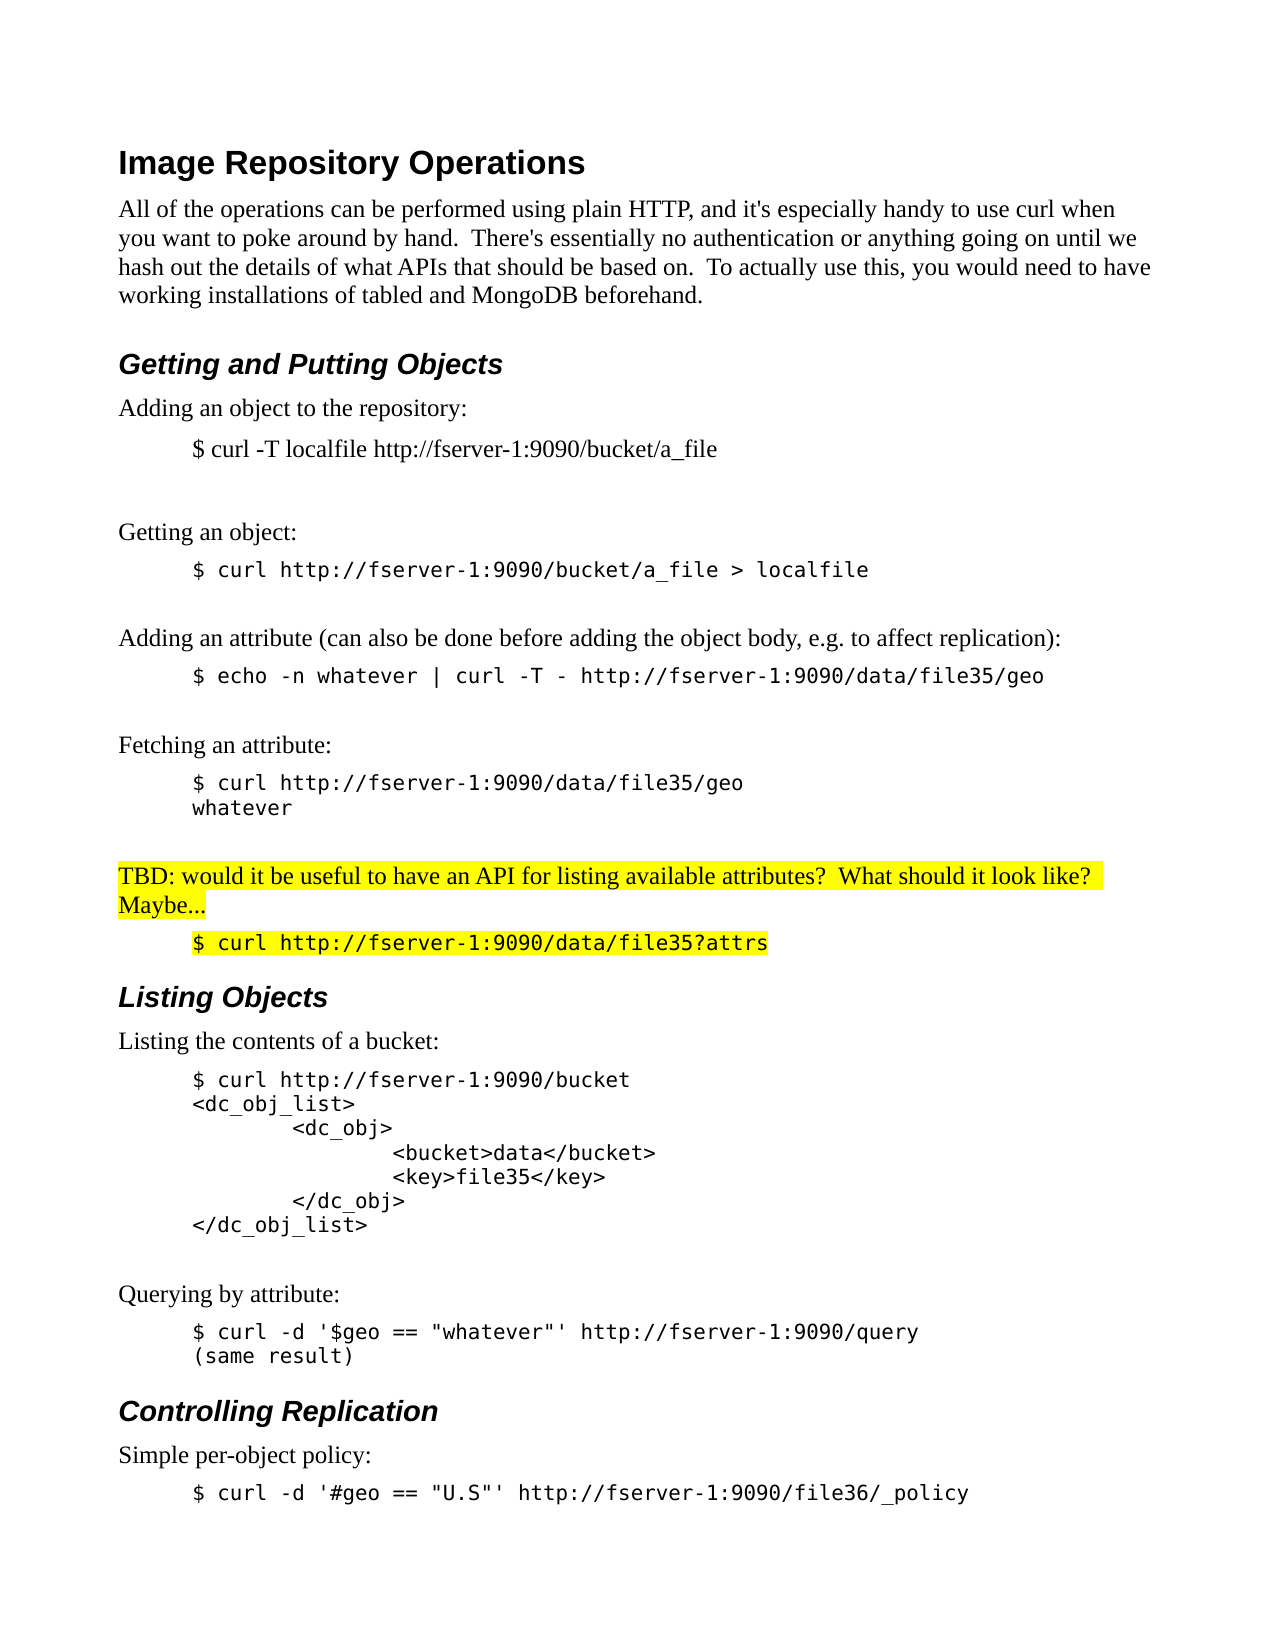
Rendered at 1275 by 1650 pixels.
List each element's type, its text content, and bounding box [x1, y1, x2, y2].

text <dc_obj> [192, 1116, 1157, 1141]
subtitle Controlling Replication [118, 1394, 1157, 1427]
text Simple per-object policy: [118, 1440, 1157, 1468]
text Adding an attribute (can also be done before adding the object body, e.g. to affect replication): [118, 623, 1157, 652]
text <bucket>data</bucket> [192, 1141, 1157, 1165]
text $ echo -n whatever | curl -T - http://fserver-1:9090/data/file35/geo [192, 664, 1157, 689]
text $ curl -d '$geo == "whatever"' http://fserver-1:9090/query [192, 1320, 1157, 1344]
text $ curl -d '#geo == "U.S"' http://fserver-1:9090/file36/_policy [192, 1481, 1157, 1505]
text Listing the contents of a bucket: [118, 1026, 1157, 1055]
text Querying by attribute: [118, 1279, 1157, 1308]
text </dc_obj> [192, 1189, 1157, 1213]
text Adding an object to the repository: [118, 393, 1157, 422]
text </dc_obj_list> [192, 1213, 1157, 1238]
text $ curl http://fserver-1:9090/data/file35?attrs [192, 931, 1157, 955]
subtitle Listing Objects [118, 980, 1157, 1014]
text Fetching an attribute: [118, 730, 1157, 759]
text <key>file35</key> [192, 1165, 1157, 1189]
text whatever [192, 796, 1157, 820]
text $ curl -T localfile http://fserver-1:9090/bucket/a_file [192, 434, 1157, 463]
text $ curl http://fserver-1:9090/data/file35/geo [192, 771, 1157, 796]
text Getting an object: [118, 517, 1157, 545]
text $ curl http://fserver-1:9090/bucket [192, 1068, 1157, 1092]
text All of the operations can be performed using plain HTTP, and it's especially handy to use curl when you want to poke around by hand. There's essentially no authentication or anything going on until we hash out the details of what APIs that should be based on. To actually use this, you would need to have working installations of tabled and MongoDB beforehand. [118, 194, 1157, 309]
text (same result) [192, 1344, 1157, 1369]
subtitle Getting and Putting Objects [118, 347, 1157, 380]
text TBD: would it be useful to have an API for listing available attributes? What should it look like? Maybe... [118, 861, 1157, 919]
text <dc_obj_list> [192, 1092, 1157, 1116]
text $ curl http://fserver-1:9090/bucket/a_file > localfile [192, 558, 1157, 582]
subtitle Image Repository Operations [118, 143, 1157, 182]
